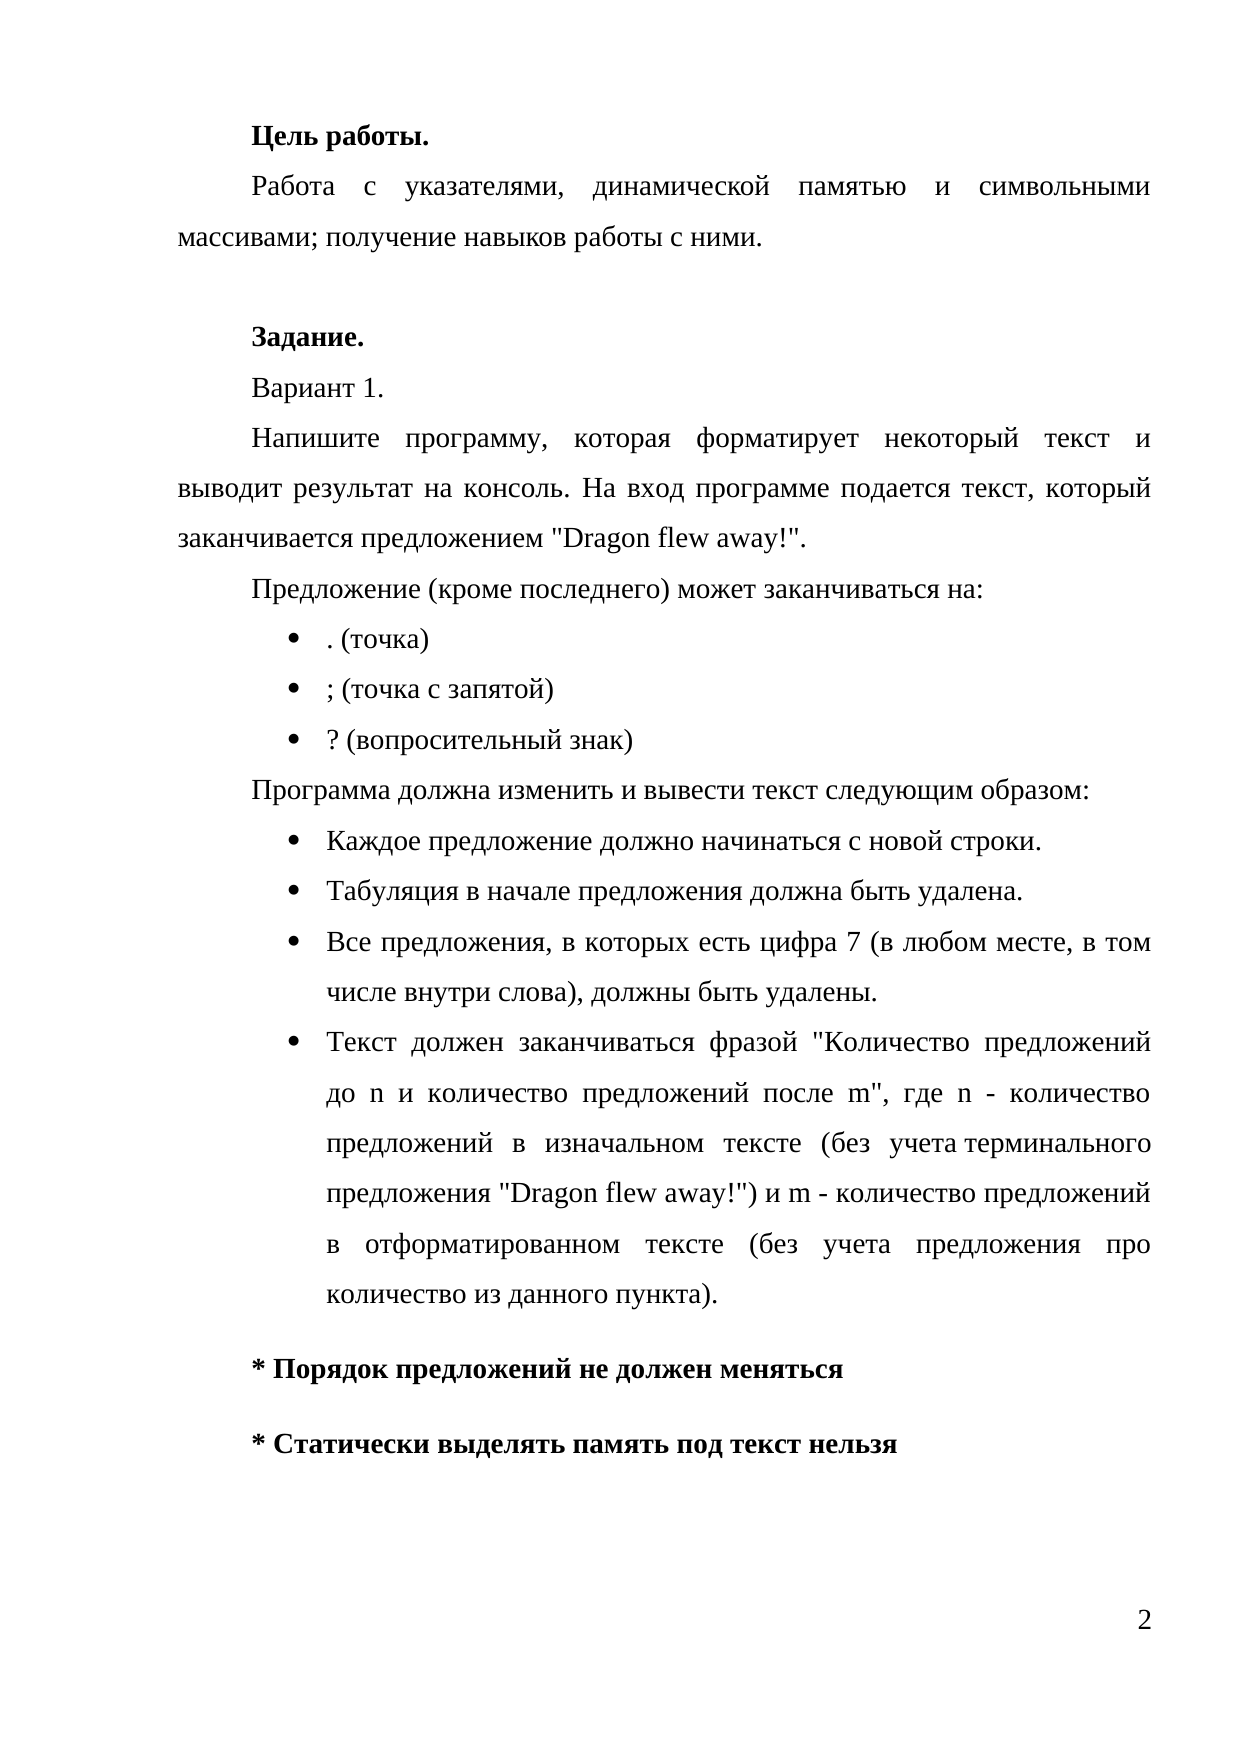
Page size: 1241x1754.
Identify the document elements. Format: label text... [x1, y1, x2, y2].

list Табуляция в начале предложения должна быть удалена. [288, 873, 1152, 907]
list ? (вопросительный знак) [288, 722, 1152, 756]
subtitle Задание. [177, 319, 1152, 353]
text * Статически выделять память под текст нельзя [177, 1427, 1152, 1460]
list . (точка) [288, 621, 1152, 655]
subtitle Цель работы. [177, 118, 1152, 152]
list Текст должен заканчиваться фразой "Количество предложений до n и количество предложений после m", где n - количество предложений в изначальном тексте (без учета терминального предложения "Dragon flew away!") и m - количество предложений в отформатированном тексте (без учета предложения про количество из данного пункта). [288, 1024, 1152, 1309]
text Напишите программу, которая форматирует некоторый текст и выводит результат на консоль. На вход программе подается текст, который заканчивается предложением "Dragon flew away!". [177, 420, 1152, 554]
list ; (точка с запятой) [288, 672, 1152, 705]
text Программа должна изменить и вывести текст следующим образом: [177, 772, 1152, 806]
text Предложение (кроме последнего) может заканчиваться на: [177, 571, 1152, 604]
text * Порядок предложений не должен меняться [177, 1351, 1152, 1385]
text Работа с указателями, динамической памятью и символьными массивами; получение навыков работы с ними. [177, 168, 1152, 252]
list Все предложения, в которых есть цифра 7 (в любом месте, в том числе внутри слова), должны быть удалены. [288, 924, 1152, 1008]
text Вариант 1. [177, 370, 1152, 403]
list Каждое предложение должно начинаться с новой строки. [288, 823, 1152, 856]
